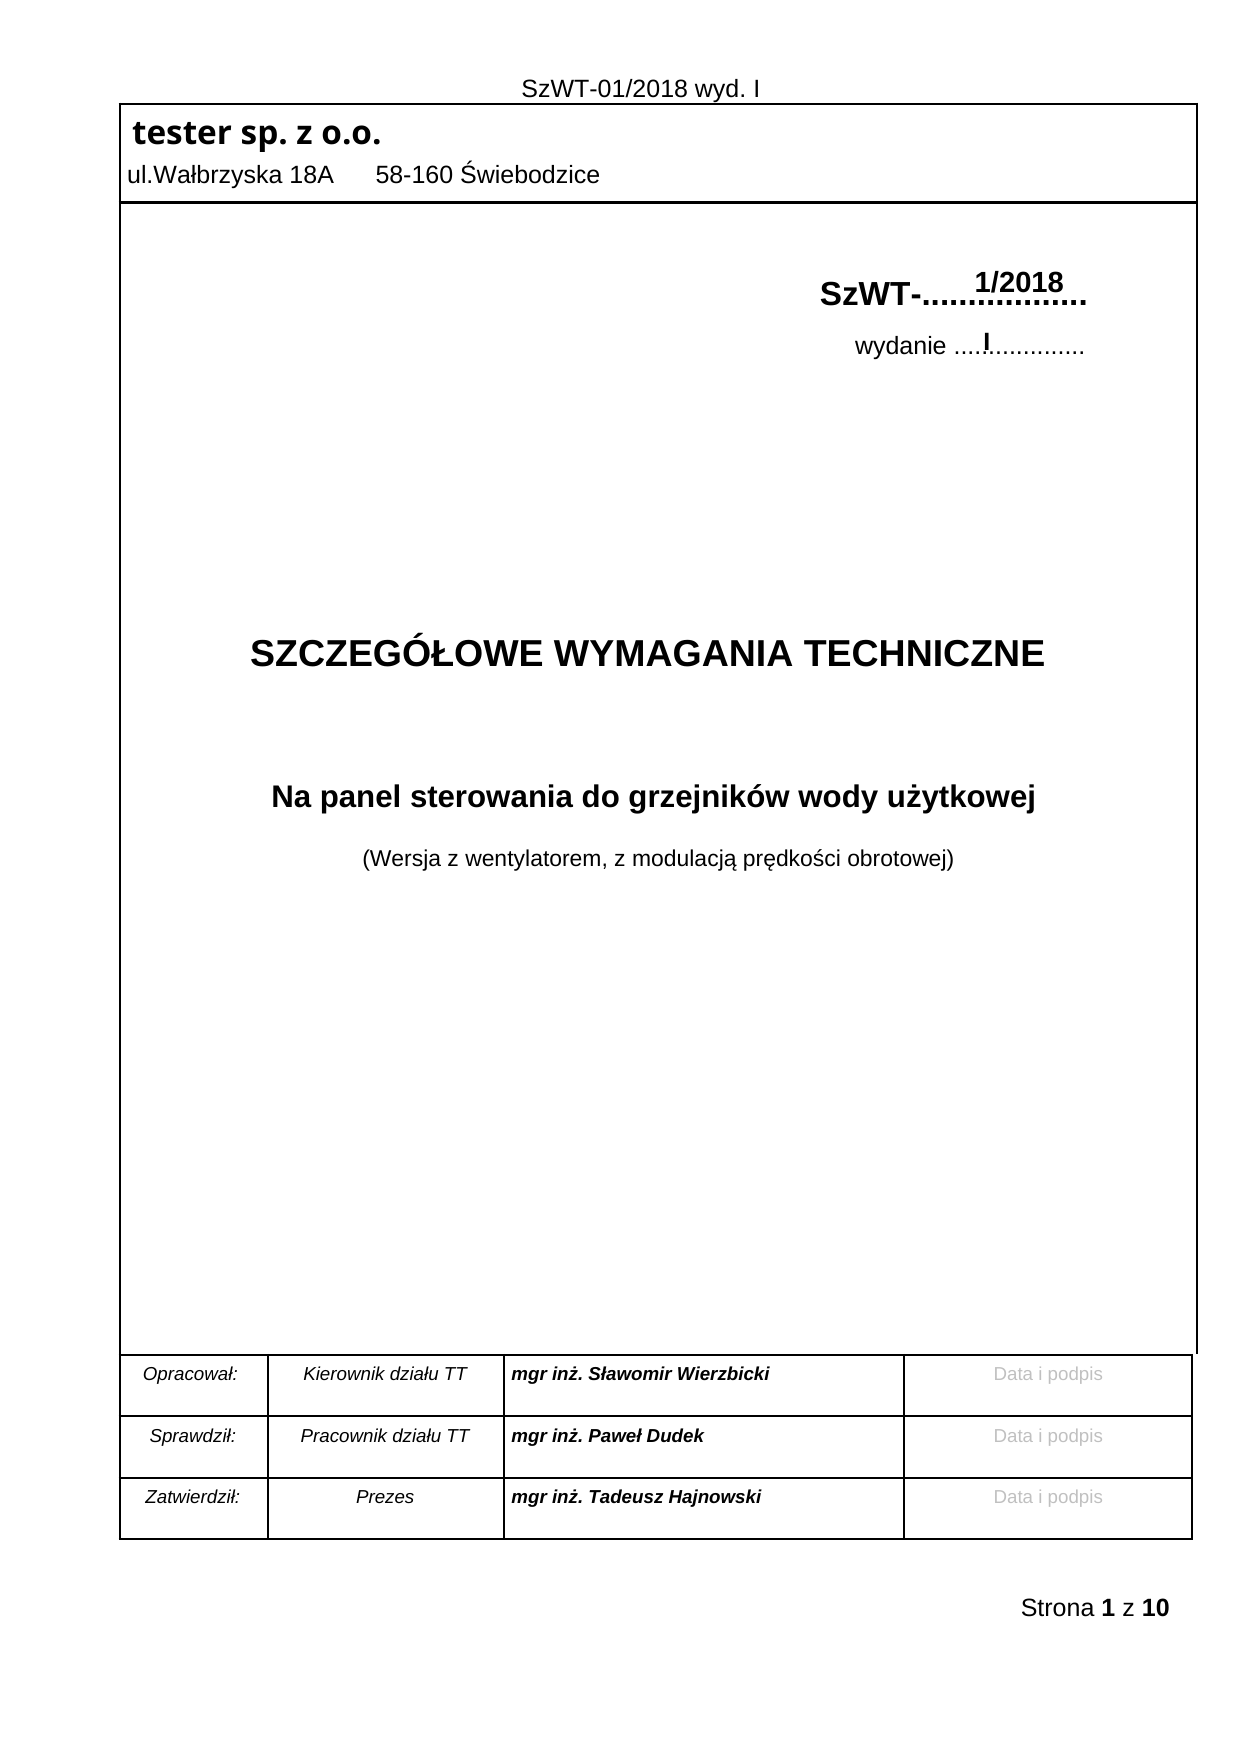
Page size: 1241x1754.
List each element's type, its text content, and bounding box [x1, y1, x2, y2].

table_header ul.Wałbrzyska 18A 58-160 Świebodzice [121, 105, 1196, 201]
table_cell Data i podpis [905, 1356, 1191, 1415]
table_cell SzWT-.................. wydanie ................... SZCZEGÓŁOWE WYMAGANIA TECHNICZNE Na panel sterowania do grzejników wody użytkowej (Wersja z wentylatorem, z modulacją prędkości obrotowej) [121, 204, 1196, 1354]
table_cell mgr inż. Sławomir Wierzbicki [505, 1356, 903, 1415]
table_cell mgr inż. Paweł Dudek [505, 1417, 903, 1477]
table_cell Zatwierdził: [121, 1479, 267, 1538]
table_cell [1193, 1354, 1197, 1415]
table_cell Pracownik działu TT [269, 1417, 503, 1477]
table_cell [1193, 1477, 1197, 1538]
table_cell Opracował: [121, 1356, 267, 1415]
table_cell Data i podpis [905, 1479, 1191, 1538]
table_cell Data i podpis [905, 1417, 1191, 1477]
table_cell Sprawdził: [121, 1417, 267, 1477]
table_cell [1193, 1415, 1197, 1477]
table_cell mgr inż. Tadeusz Hajnowski [505, 1479, 903, 1538]
table_cell Prezes [269, 1479, 503, 1538]
table_cell Kierownik działu TT [269, 1356, 503, 1415]
